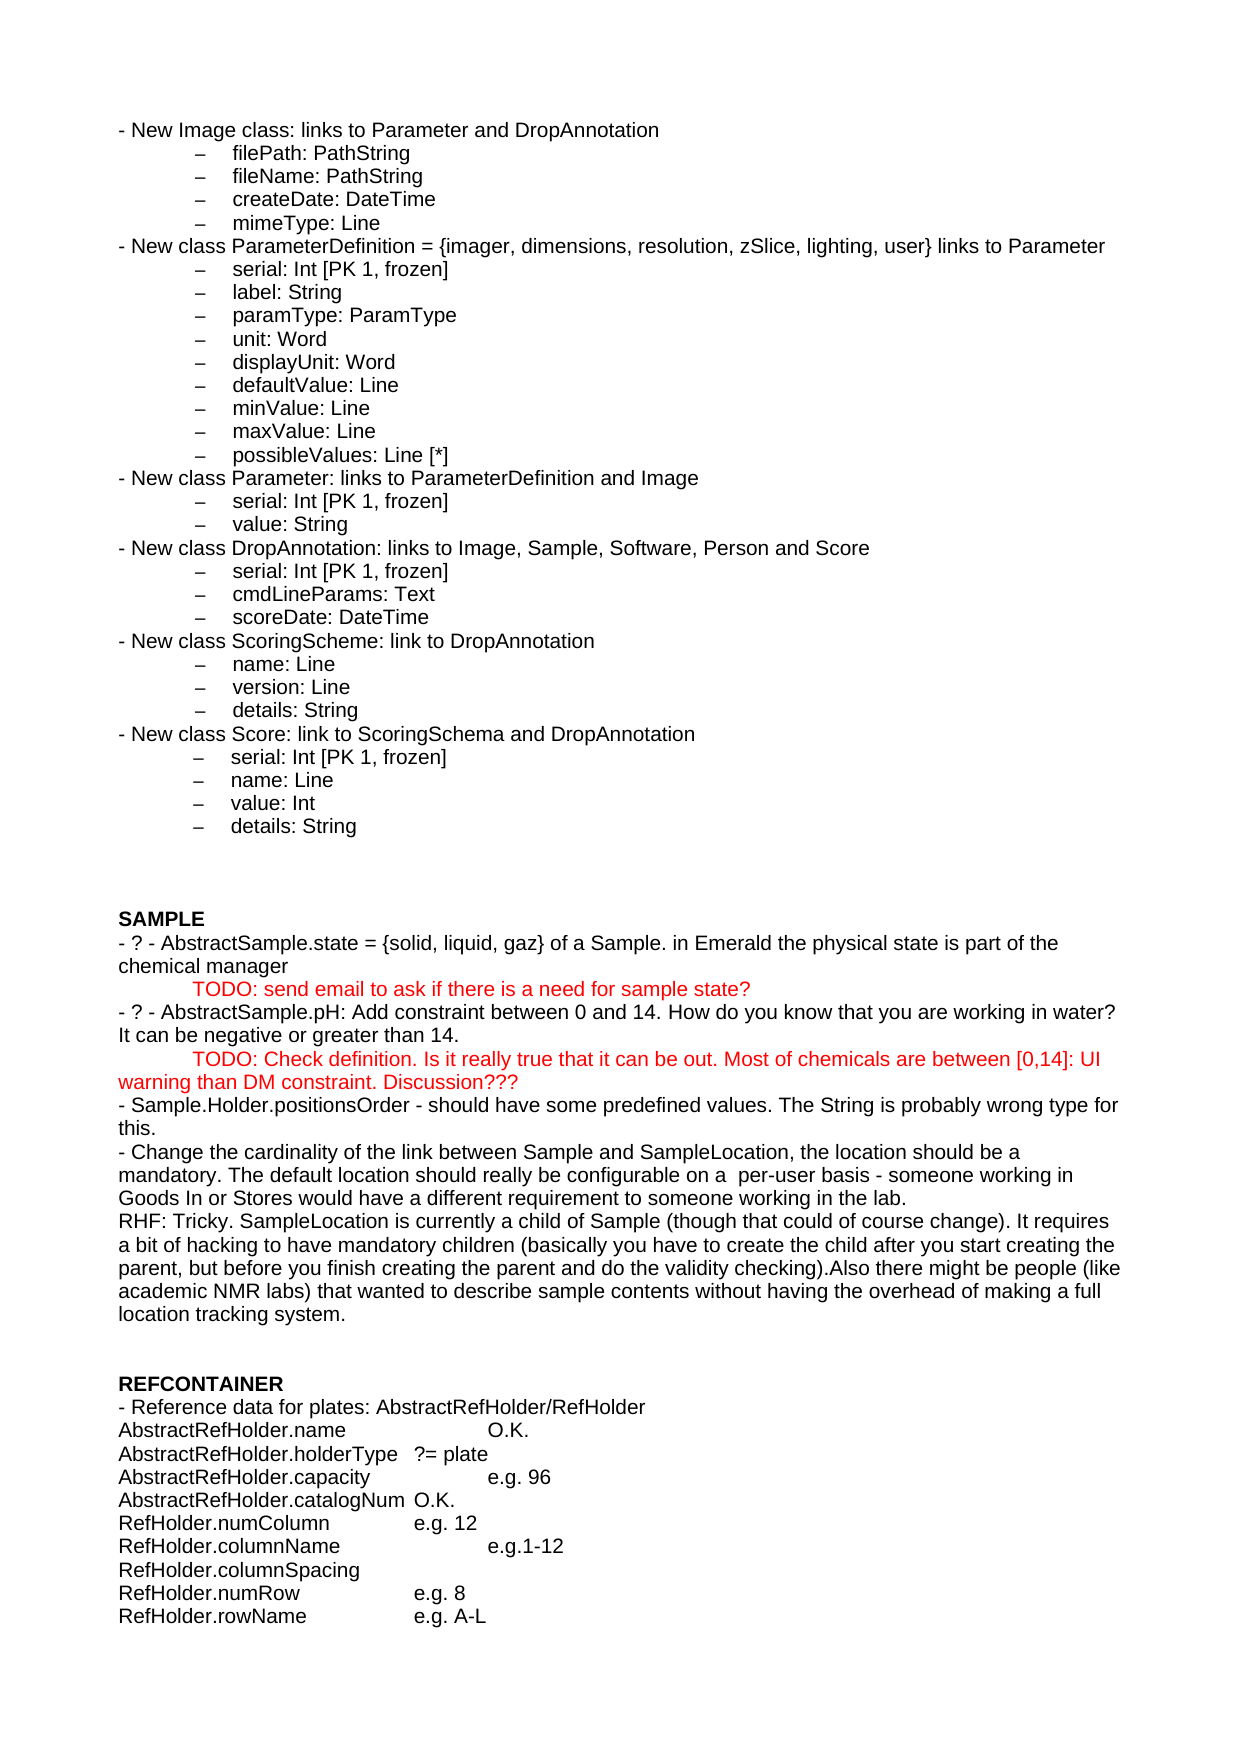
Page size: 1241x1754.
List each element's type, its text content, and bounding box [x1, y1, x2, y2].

text - New class Score: link to ScoringSchema and DropAnnotation [118, 722, 1122, 745]
text - Reference data for plates: AbstractRefHolder/RefHolder [118, 1396, 1122, 1419]
list details: String [193, 815, 1122, 838]
list serial: Int [PK 1, frozen] [195, 257, 1122, 281]
text - Change the cardinality of the link between Sample and SampleLocation, the location should be a mandatory. The default location should really be configurable on a per-user basis - someone working in Goods In or Stores would have a different requirement to someone working in the lab. [118, 1140, 1122, 1210]
text TODO: Check definition. Is it really true that it can be out. Most of chemicals are between [0,14]: UI warning than DM constraint. Discussion??? [118, 1047, 1122, 1094]
list filePath: PathString [195, 141, 1122, 164]
text TODO: send email to ask if there is a need for sample state? [118, 978, 1122, 1001]
text - New Image class: links to Parameter and DropAnnotation [118, 118, 1122, 141]
list details: String [195, 699, 1122, 722]
list unit: Word [195, 327, 1122, 350]
text RHF: Tricky. SampleLocation is currently a child of Sample (though that could of course change). It requires a bit of hacking to have mandatory children (basically you have to create the child after you start creating the parent, but before you finish creating the parent and do the validity checking).Also there might be people (like academic NMR labs) that wanted to describe sample contents without having the overhead of making a full location tracking system. [118, 1210, 1122, 1326]
list name: Line [193, 768, 1122, 792]
list value: Int [193, 792, 1122, 815]
list defaultValue: Line [195, 374, 1122, 397]
list serial: Int [PK 1, frozen] [195, 490, 1122, 513]
list version: Line [195, 676, 1122, 699]
text - New class ParameterDefinition = {imager, dimensions, resolution, zSlice, lighting, user} links to Parameter [118, 234, 1122, 257]
list mimeType: Line [195, 211, 1122, 234]
list value: String [195, 513, 1122, 536]
text - New class DropAnnotation: links to Image, Sample, Software, Person and Score [118, 536, 1122, 559]
list label: String [195, 281, 1122, 304]
text - ? - AbstractSample.pH: Add constraint between 0 and 14. How do you know that you are working in water? It can be negative or greater than 14. [118, 1001, 1122, 1047]
list maxValue: Line [195, 420, 1122, 443]
list possibleValues: Line [*] [195, 443, 1122, 467]
list createDate: DateTime [195, 188, 1122, 211]
text REFCONTAINER [118, 1372, 1122, 1396]
text AbstractRefHolder.name O.K. AbstractRefHolder.holderType ?= plate AbstractRefHolder.capacity e.g. 96 AbstractRefHolder.catalogNum O.K. RefHolder.numColumn e.g. 12 RefHolder.columnName e.g.1-12 RefHolder.columnSpacing RefHolder.numRow e.g. 8 RefHolder.rowName e.g. A-L [118, 1419, 1122, 1628]
list serial: Int [PK 1, frozen] [193, 745, 1122, 768]
list name: Line [195, 652, 1122, 676]
list minValue: Line [195, 397, 1122, 420]
text SAMPLE [118, 908, 1122, 931]
list displayUnit: Word [195, 350, 1122, 374]
list cmdLineParams: Text [195, 583, 1122, 606]
text - New class ScoringScheme: link to DropAnnotation [118, 629, 1122, 652]
list scoreDate: DateTime [195, 606, 1122, 629]
list serial: Int [PK 1, frozen] [195, 559, 1122, 583]
list fileName: PathString [195, 164, 1122, 188]
text - ? - AbstractSample.state = {solid, liquid, gaz} of a Sample. in Emerald the physical state is part of the chemical manager [118, 931, 1122, 978]
text - New class Parameter: links to ParameterDefinition and Image [118, 467, 1122, 490]
list paramType: ParamType [195, 304, 1122, 327]
text - Sample.Holder.positionsOrder - should have some predefined values. The String is probably wrong type for this. [118, 1094, 1122, 1140]
